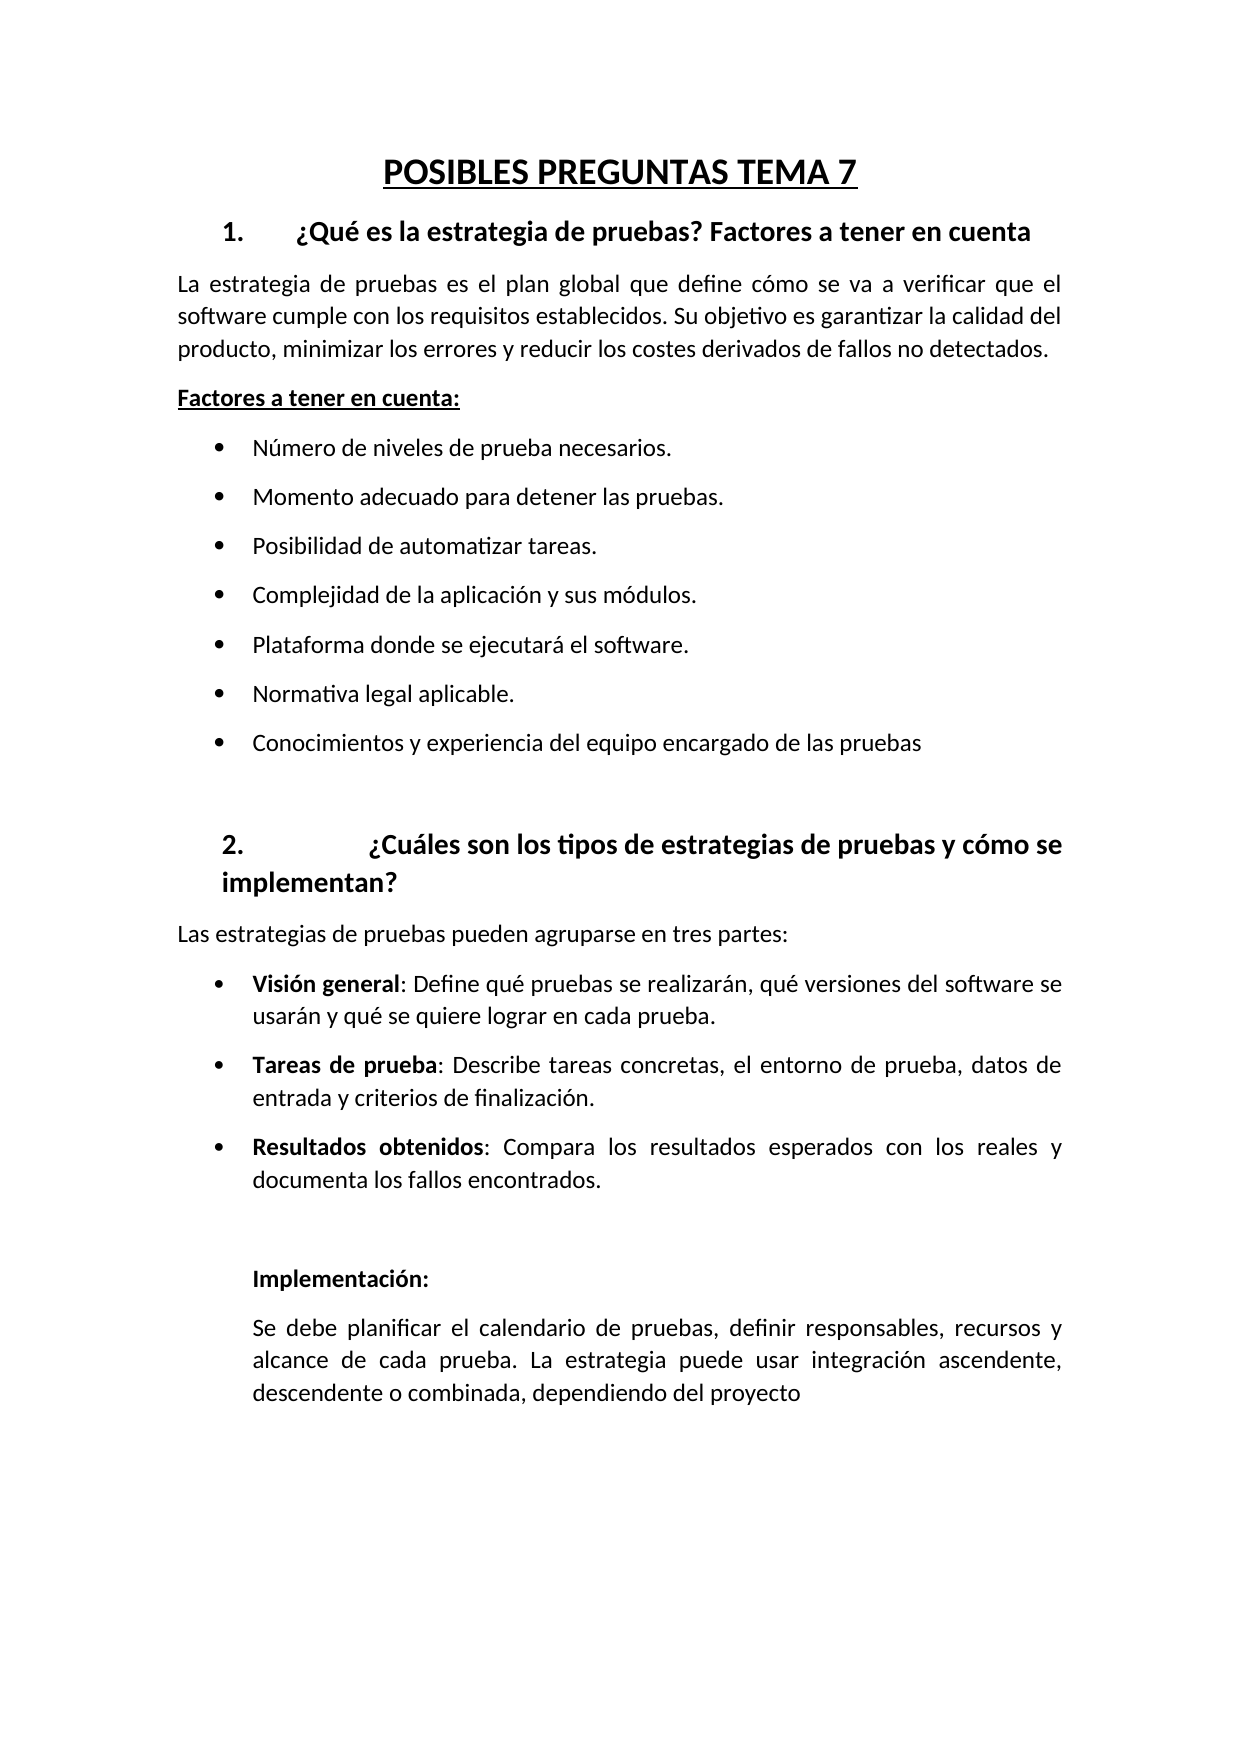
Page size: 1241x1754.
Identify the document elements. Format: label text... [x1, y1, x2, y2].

list ¿Cuáles son los tipos de estrategias de pruebas y cómo se implementan? [222, 826, 1063, 899]
text POSIBLES PREGUNTAS TEMA 7 [177, 148, 1063, 193]
list Visión general: Define qué pruebas se realizarán, qué versiones del software se usarán y qué se quiere lograr en cada prueba. [215, 968, 1063, 1031]
list ¿Qué es la estrategia de pruebas? Factores a tener en cuenta [222, 213, 1063, 249]
text Las estrategias de pruebas pueden agruparse en tres partes: [177, 918, 1063, 949]
list Conocimientos y experiencia del equipo encargado de las pruebas [215, 727, 1063, 758]
text Factores a tener en cuenta: [177, 382, 1063, 413]
list Complejidad de la aplicación y sus módulos. [215, 579, 1063, 610]
list Tareas de prueba: Describe tareas concretas, el entorno de prueba, datos de entrada y criterios de finalización. [215, 1050, 1063, 1113]
list Resultados obtenidos: Compara los resultados esperados con los reales y documenta los fallos encontrados. [215, 1132, 1063, 1195]
list Normativa legal aplicable. [215, 678, 1063, 708]
text La estrategia de pruebas es el plan global que define cómo se va a verificar que el software cumple con los requisitos establecidos. Su objetivo es garantizar la calidad del producto, minimizar los errores y reducir los costes derivados de fallos no detectados. [177, 268, 1063, 364]
list Momento adecuado para detener las pruebas. [215, 481, 1063, 511]
list Implementación: [252, 1263, 1063, 1293]
list Se debe planificar el calendario de pruebas, definir responsables, recursos y alcance de cada prueba. La estrategia puede usar integración ascendente, descendente o combinada, dependiendo del proyecto [252, 1312, 1063, 1408]
list Número de niveles de prueba necesarios. [215, 432, 1063, 462]
list Plataforma donde se ejecutará el software. [215, 629, 1063, 659]
list Posibilidad de automatizar tareas. [215, 530, 1063, 561]
